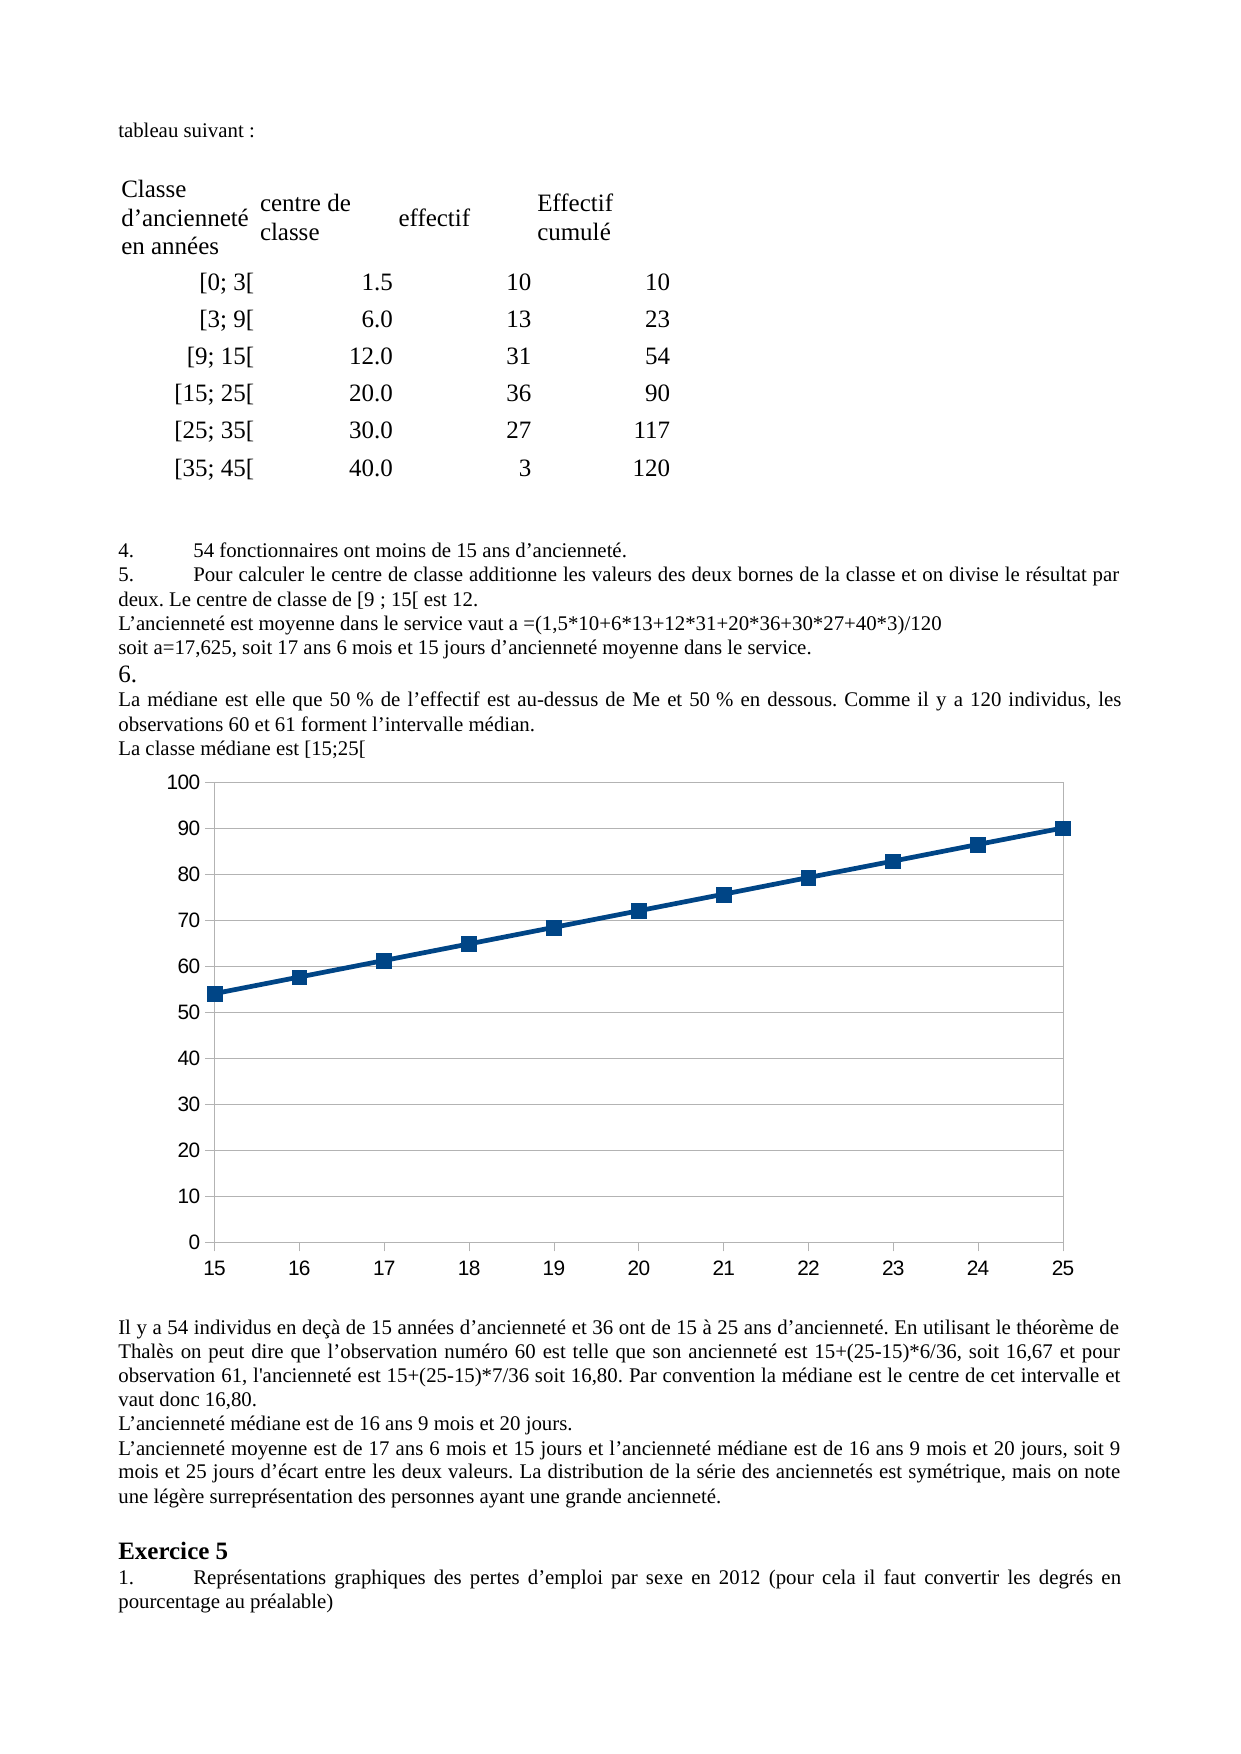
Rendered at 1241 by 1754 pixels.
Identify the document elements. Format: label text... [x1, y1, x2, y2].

table_cell [25; 35[ [118, 411, 257, 448]
table_cell 31 [395, 337, 534, 374]
table_cell 12,0 [257, 337, 395, 374]
table_cell [3; 9[ [118, 300, 257, 337]
table_cell [0; 3[ [118, 263, 257, 300]
table_cell 40,0 [257, 449, 395, 486]
table_cell 90 [534, 374, 673, 411]
table_cell 10 [534, 263, 673, 300]
table_cell 36 [395, 374, 534, 411]
table_cell 27 [395, 411, 534, 448]
table_header Classe d’ancienneté en années [118, 171, 257, 263]
table_cell 10 [395, 263, 534, 300]
table_cell 6,0 [257, 300, 395, 337]
list L’ancienneté est moyenne dans le service vaut a =(1,5*10+6*13+12*31+20*36+30*27+40*3)/120 [118, 611, 1122, 634]
text L’ancienneté moyenne est de 17 ans 6 mois et 15 jours et l’ancienneté médiane est de 16 ans 9 mois et 20 jours, soit 9 mois et 25 jours d’écart entre les deux valeurs. La distribution de la série des anciennetés est symétrique, mais on note une légère surreprésentation des personnes ayant une grande ancienneté. [118, 1435, 1122, 1508]
text La médiane est elle que 50 % de l’effectif est au-dessus de Me et 50 % en dessous. Comme il y a 120 individus, les observations 60 et 61 forment l’intervalle médian. [118, 687, 1122, 736]
table_cell [15; 25[ [118, 374, 257, 411]
table_cell 30,0 [257, 411, 395, 448]
table_cell 13 [395, 300, 534, 337]
table_cell 120 [534, 449, 673, 486]
table_header Effectif cumulé [534, 171, 673, 263]
list Pour calculer le centre de classe additionne les valeurs des deux bornes de la classe et on divise le résultat par deux. Le centre de classe de [9 ; 15[ est 12. [118, 562, 1122, 611]
table_cell 117 [534, 411, 673, 448]
text La classe médiane est [15;25[ [118, 736, 1122, 759]
table_cell 54 [534, 337, 673, 374]
table_cell [35; 45[ [118, 449, 257, 486]
text Exercice 5 [118, 1536, 1122, 1565]
list 54 fonctionnaires ont moins de 15 ans d’ancienneté. [118, 538, 1122, 562]
table_cell 23 [534, 300, 673, 337]
list soit a=17,625, soit 17 ans 6 mois et 15 jours d’ancienneté moyenne dans le service. [118, 634, 1122, 659]
list Représentations graphiques des pertes d’emploi par sexe en 2012 (pour cela il faut convertir les degrés en pourcentage au préalable) [118, 1565, 1122, 1613]
table_cell 3 [395, 449, 534, 486]
text Il y a 54 individus en deçà de 15 années d’ancienneté et 36 ont de 15 à 25 ans d’ancienneté. En utilisant le théorème de Thalès on peut dire que l’observation numéro 60 est telle que son ancienneté est 15+(25-15)*6/36, soit 16,67 et pour observation 61, l'ancienneté est 15+(25-15)*7/36 soit 16,80. Par convention la médiane est le centre de cet intervalle et vaut donc 16,80. [118, 1315, 1122, 1411]
table_cell [9; 15[ [118, 337, 257, 374]
table_cell 20,0 [257, 374, 395, 411]
table_cell 1,5 [257, 263, 395, 300]
table_header centre de classe [257, 171, 395, 263]
list tableau suivant : [118, 118, 1122, 142]
table_header effectif [395, 171, 534, 263]
text L’ancienneté médiane est de 16 ans 9 mois et 20 jours. [118, 1411, 1122, 1435]
